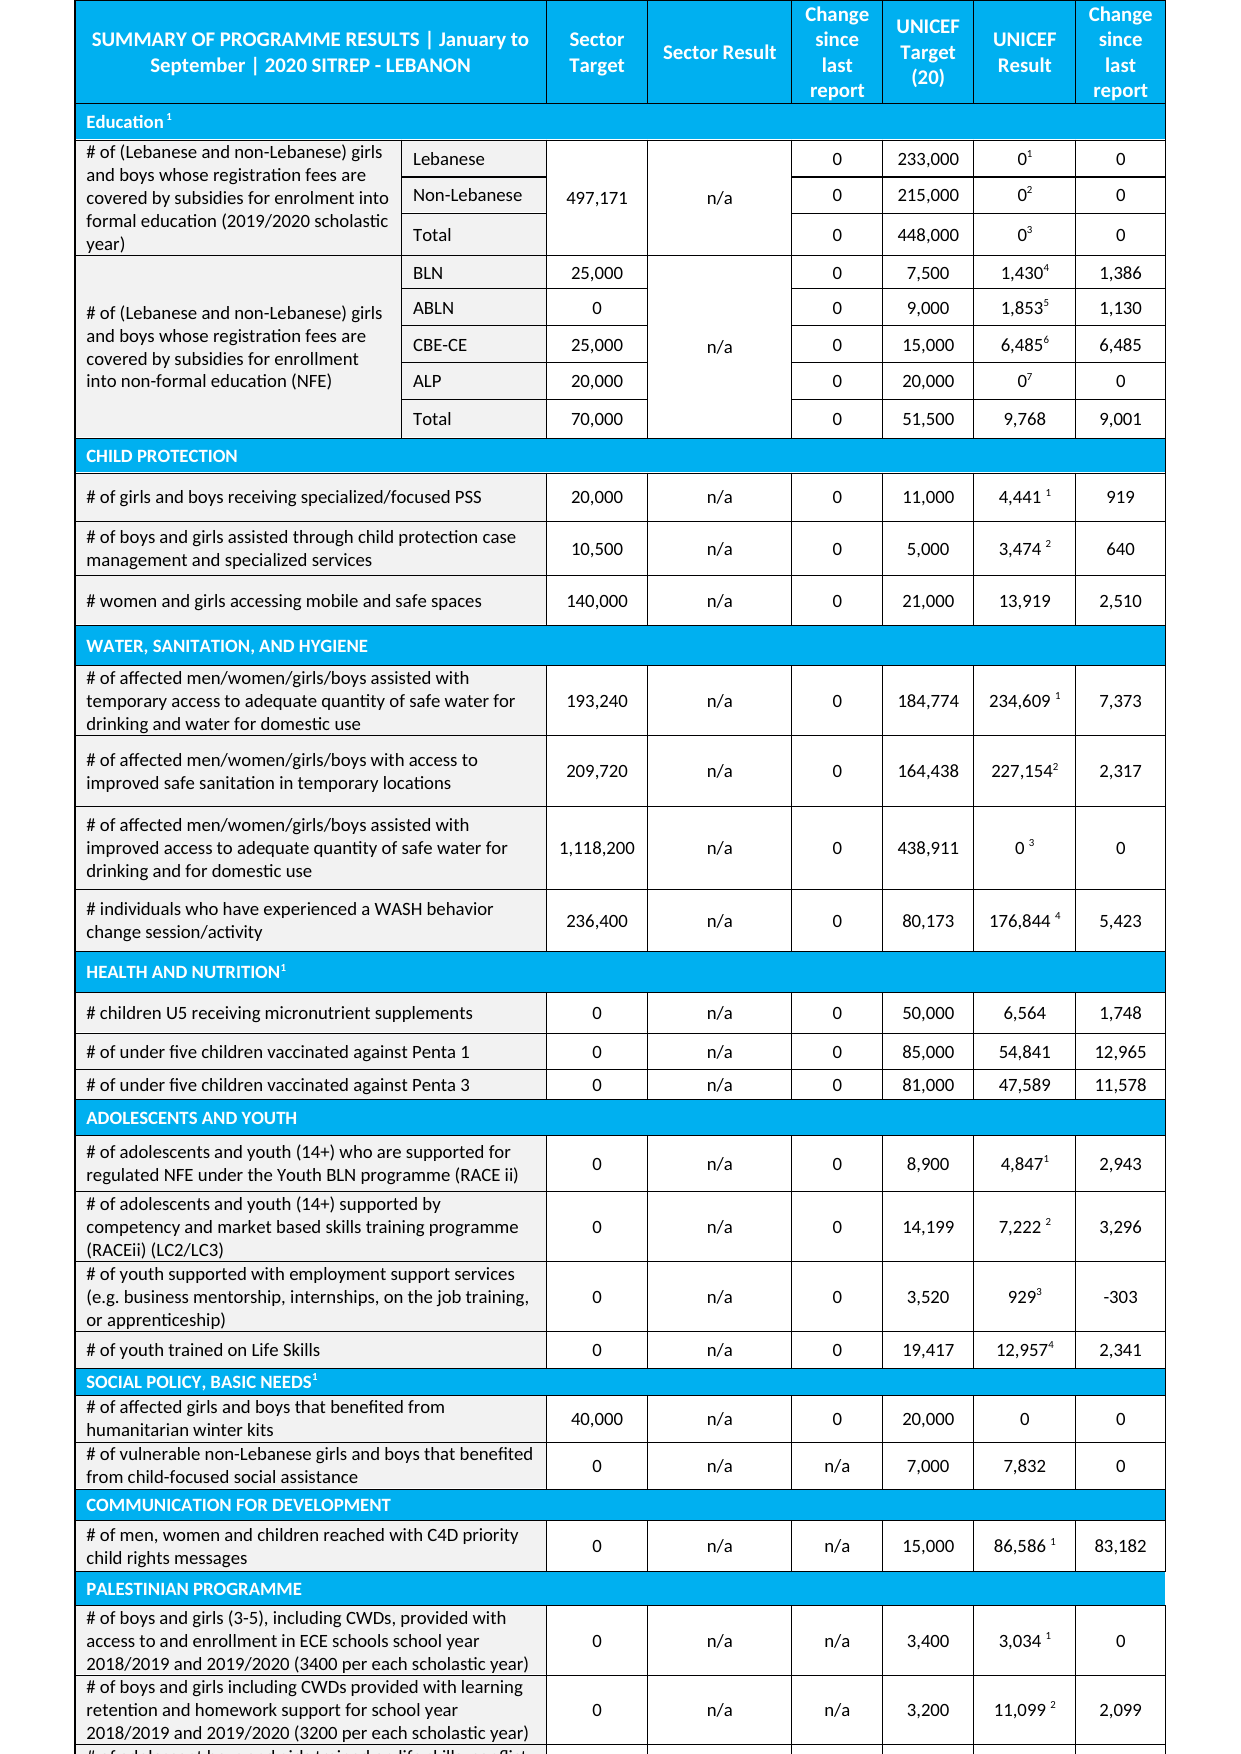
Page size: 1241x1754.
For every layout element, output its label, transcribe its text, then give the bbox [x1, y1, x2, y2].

table_header UNICEF Target (20) [883, 1, 973, 103]
table_cell 03 [974, 214, 1075, 255]
table_cell 0 [792, 141, 882, 176]
table_cell 86,586 1 [974, 1521, 1075, 1571]
table_cell 0 [792, 890, 882, 951]
table_cell 13,919 [974, 576, 1075, 624]
table_header SUMMARY OF PROGRAMME RESULTS | January to September | 2020 SITREP - LEBANON [76, 1, 546, 103]
table_cell 54,841 [974, 1034, 1075, 1069]
table_cell 0 [792, 1332, 882, 1368]
table_cell 497,171 [547, 141, 647, 255]
table_cell 4,441 1 [974, 474, 1075, 521]
table_cell 0 [547, 993, 647, 1032]
table_cell n/a [792, 1745, 882, 1754]
table_cell 9293 [974, 1262, 1075, 1331]
table_cell 2,099 [1076, 1676, 1165, 1744]
table_cell 20,000 [883, 1396, 973, 1442]
table_cell n/a [648, 1192, 791, 1261]
table_cell n/a [792, 1676, 882, 1744]
table_cell 47,589 [974, 1070, 1075, 1099]
table_cell 184,774 [883, 666, 973, 735]
table_cell 3,296 [1076, 1192, 1165, 1261]
table_cell # of (Lebanese and non-Lebanese) girls and boys whose registration fees are covered by subsidies for enrolment into formal education (2019/2020 scholastic year) [76, 141, 401, 255]
table_cell 0 [547, 1443, 647, 1488]
table_cell 20,000 [547, 363, 647, 399]
table_cell Education 1 [76, 104, 1165, 139]
table_cell # of men, women and children reached with C4D priority child rights messages [76, 1521, 546, 1571]
table_cell 0 3 [974, 807, 1075, 889]
table_cell 14,199 [883, 1192, 973, 1261]
table_header Sector Result [648, 1, 791, 103]
table_cell 11,578 [1076, 1070, 1165, 1099]
table_cell 0 [792, 576, 882, 624]
table_cell 0 [792, 326, 882, 362]
table_cell 0 [792, 178, 882, 212]
table_cell # of affected men/women/girls/boys assisted with improved access to adequate quantity of safe water for drinking and for domestic use [76, 807, 546, 889]
table_cell 0 [792, 214, 882, 255]
table_cell 0 [547, 289, 647, 325]
table_cell # of under five children vaccinated against Penta 1 [76, 1034, 546, 1069]
table_cell 209,720 [547, 736, 647, 806]
table_cell 3,474 2 [974, 522, 1075, 575]
table_cell 0 [792, 474, 882, 521]
table_cell # of boys and girls including CWDs provided with learning retention and homework support for school year 2018/2019 and 2019/2020 (3200 per each scholastic year) [76, 1676, 546, 1744]
table_cell 0 [792, 666, 882, 735]
table_cell 448,000 [883, 214, 973, 255]
table_cell Total [402, 214, 546, 255]
table_cell 01 [974, 141, 1075, 176]
table_cell 234,609 1 [974, 666, 1075, 735]
table_cell COMMUNICATION FOR DEVELOPMENT [76, 1490, 1165, 1520]
table_cell 0 [792, 256, 882, 288]
table_cell 0 [792, 1262, 882, 1331]
table_cell # individuals who have experienced a WASH behavior change session/activity [76, 890, 546, 951]
table_cell # of boys and girls (3-5), including CWDs, provided with access to and enrollment in ECE schools school year 2018/2019 and 2019/2020 (3400 per each scholastic year) [76, 1606, 546, 1674]
table_cell n/a [648, 993, 791, 1032]
table_cell 11,099 2 [974, 1676, 1075, 1744]
table_cell 85,000 [883, 1034, 973, 1069]
table_cell HEALTH AND NUTRITION1 [76, 952, 1165, 992]
table_cell 70,000 [547, 400, 647, 437]
table_cell 0 [1076, 807, 1165, 889]
table_cell n/a [648, 1396, 791, 1442]
table_cell 9,000 [883, 289, 973, 325]
table_cell 0 [1076, 1606, 1165, 1674]
table_cell 0 [974, 1396, 1075, 1442]
table_cell 51,500 [883, 400, 973, 437]
table_cell # of youth trained on Life Skills [76, 1332, 546, 1368]
table_cell 3,034 1 [974, 1606, 1075, 1674]
table_cell # of (Lebanese and non-Lebanese) girls and boys whose registration fees are covered by subsidies for enrollment into non-formal education (NFE) [76, 256, 401, 437]
table_cell PALESTINIAN PROGRAMME [76, 1572, 1165, 1605]
table_cell 7,832 [974, 1443, 1075, 1488]
table_cell 12,9574 [974, 1332, 1075, 1368]
table_cell 215,000 [883, 178, 973, 212]
table_cell 438,911 [883, 807, 973, 889]
table_cell n/a [648, 474, 791, 521]
table_cell 9,001 [1076, 400, 1165, 437]
table_cell # of affected men/women/girls/boys assisted with temporary access to adequate quantity of safe water for drinking and water for domestic use [76, 666, 546, 735]
table_cell 10,500 [547, 522, 647, 575]
table_cell 3,200 [883, 1676, 973, 1744]
table_cell 1,386 [1076, 256, 1165, 288]
table_cell 1,748 [1076, 993, 1165, 1032]
table_cell 25,000 [547, 326, 647, 362]
table_cell 0 [547, 1606, 647, 1674]
table_cell 1,130 [1076, 289, 1165, 325]
table_cell 0 [547, 1676, 647, 1744]
table_cell 12,965 [1076, 1034, 1165, 1069]
table_cell 233,000 [883, 141, 973, 176]
table_cell ADOLESCENTS AND YOUTH [76, 1100, 1165, 1135]
table_cell # children U5 receiving micronutrient supplements [76, 993, 546, 1032]
table_cell # of boys and girls assisted through child protection case management and specialized services [76, 522, 546, 575]
table_cell n/a [648, 576, 791, 624]
table_cell n/a [648, 1070, 791, 1099]
table_cell 02 [974, 178, 1075, 212]
table_cell n/a [648, 890, 791, 951]
table_cell 236,400 [547, 890, 647, 951]
table_cell 7,373 [1076, 666, 1165, 735]
table_cell 07 [974, 363, 1075, 399]
table_cell SOCIAL POLICY, BASIC NEEDS1 [76, 1369, 1165, 1395]
table_cell 8,900 [883, 1136, 973, 1191]
table_cell ALP [402, 363, 546, 399]
table_cell 6,564 [974, 993, 1075, 1032]
table_cell 1,000 [883, 1745, 973, 1754]
table_cell n/a [648, 1034, 791, 1069]
table_cell 0 [792, 400, 882, 437]
table_cell 227,1542 [974, 736, 1075, 806]
table_cell ABLN [402, 289, 546, 325]
table_cell -303 [1076, 1262, 1165, 1331]
table_cell 0 [792, 1396, 882, 1442]
table_cell n/a [648, 736, 791, 806]
table_cell n/a [648, 522, 791, 575]
table_cell 140,000 [547, 576, 647, 624]
table_cell 15,000 [883, 326, 973, 362]
table_cell 0 [792, 522, 882, 575]
table_cell n/a [648, 141, 791, 255]
table_header Change since last report [1076, 1, 1165, 103]
table_cell # of adolescents and youth (14+) supported by competency and market based skills training programme (RACEii) (LC2/LC3) [76, 1192, 546, 1261]
table_header Change since last report [792, 1, 882, 103]
table_cell # of vulnerable non-Lebanese girls and boys that benefited from child-focused social assistance [76, 1443, 546, 1488]
table_cell 0 [1076, 214, 1165, 255]
table_cell 0 [547, 1521, 647, 1571]
table_cell 0 [792, 807, 882, 889]
table_cell n/a [648, 1521, 791, 1571]
table_cell n/a [648, 1136, 791, 1191]
table_cell 21,000 [883, 576, 973, 624]
table_cell Total [402, 400, 546, 437]
table_cell # of adolescents and youth (14+) who are supported for regulated NFE under the Youth BLN programme (RACE ii) [76, 1136, 546, 1191]
table_cell # of affected girls and boys that benefited from humanitarian winter kits [76, 1396, 546, 1442]
table_cell 0 [792, 1136, 882, 1191]
table_cell 2,317 [1076, 736, 1165, 806]
table_cell 0 [792, 1070, 882, 1099]
table_cell 11,000 [883, 474, 973, 521]
table_cell n/a [648, 807, 791, 889]
table_cell 640 [1076, 522, 1165, 575]
table_cell n/a [648, 1262, 791, 1331]
table_cell 919 [1076, 474, 1165, 521]
table_cell 176,844 4 [974, 890, 1075, 951]
table_cell 81,000 [883, 1070, 973, 1099]
table_cell # of adolescent boys and girls trained on life skills, conflict resolution and healthy lifestyles [76, 1745, 546, 1754]
table_cell 0 [547, 1136, 647, 1191]
table_cell 0 [792, 736, 882, 806]
table_cell 40,000 [547, 1396, 647, 1442]
table_cell 5,000 [883, 522, 973, 575]
table_cell n/a [648, 666, 791, 735]
table_cell 0 [792, 1034, 882, 1069]
table_cell 1,8535 [974, 289, 1075, 325]
table_cell 0 [1076, 178, 1165, 212]
table_cell n/a [648, 256, 791, 437]
table_cell # of youth supported with employment support services (e.g. business mentorship, internships, on the job training, or apprenticeship) [76, 1262, 546, 1331]
table_cell 193,240 [547, 666, 647, 735]
table_cell 25,000 [547, 256, 647, 288]
table_cell 2,943 [1076, 1136, 1165, 1191]
table_cell 0 [547, 1745, 647, 1754]
table_cell 0 [1076, 1443, 1165, 1488]
table_cell n/a [648, 1443, 791, 1488]
table_cell 2,510 [1076, 576, 1165, 624]
table_cell BLN [402, 256, 546, 288]
table_cell 0 [547, 1034, 647, 1069]
table_cell 0 [792, 289, 882, 325]
table_cell 0 [792, 993, 882, 1032]
table_cell 15,000 [883, 1521, 973, 1571]
table_header Sector Target [547, 1, 647, 103]
table_cell 1,429 3 [974, 1745, 1075, 1754]
table_cell 7,500 [883, 256, 973, 288]
table_cell 342 [1076, 1745, 1165, 1754]
table_cell n/a [792, 1606, 882, 1674]
table_cell # of affected men/women/girls/boys with access to improved safe sanitation in temporary locations [76, 736, 546, 806]
table_cell 9,768 [974, 400, 1075, 437]
table_cell 20,000 [883, 363, 973, 399]
table_cell 80,173 [883, 890, 973, 951]
table_cell n/a [648, 1606, 791, 1674]
table_cell # of girls and boys receiving specialized/focused PSS [76, 474, 546, 521]
table_cell 5,423 [1076, 890, 1165, 951]
table_cell 50,000 [883, 993, 973, 1032]
table_cell 0 [1076, 363, 1165, 399]
table_cell WATER, SANITATION, AND HYGIENE [76, 626, 1165, 665]
table_cell 0 [1076, 141, 1165, 176]
table_cell 6,4856 [974, 326, 1075, 362]
table_cell 2,341 [1076, 1332, 1165, 1368]
table_cell 19,417 [883, 1332, 973, 1368]
table_cell # women and girls accessing mobile and safe spaces [76, 576, 546, 624]
table_cell 7,222 2 [974, 1192, 1075, 1261]
table_cell 164,438 [883, 736, 973, 806]
table_cell 3,520 [883, 1262, 973, 1331]
table_cell 20,000 [547, 474, 647, 521]
table_cell 0 [547, 1332, 647, 1368]
table_cell n/a [648, 1332, 791, 1368]
table_cell n/a [792, 1521, 882, 1571]
table_cell # of under five children vaccinated against Penta 3 [76, 1070, 546, 1099]
table_cell 0 [547, 1070, 647, 1099]
table_cell 4,8471 [974, 1136, 1075, 1191]
table_cell 3,400 [883, 1606, 973, 1674]
table_cell 0 [547, 1192, 647, 1261]
table_cell 83,182 [1076, 1521, 1165, 1571]
table_cell 6,485 [1076, 326, 1165, 362]
table_cell n/a [648, 1745, 791, 1754]
table_cell Lebanese [402, 141, 546, 176]
table_header UNICEF Result [974, 1, 1075, 103]
table_cell n/a [648, 1676, 791, 1744]
table_cell 0 [792, 363, 882, 399]
table_cell 0 [792, 1192, 882, 1261]
table_cell Non-Lebanese [402, 178, 546, 212]
table_cell CHILD PROTECTION [76, 439, 1165, 472]
table_cell 7,000 [883, 1443, 973, 1488]
table_cell 1,118,200 [547, 807, 647, 889]
table_cell 0 [1076, 1396, 1165, 1442]
table_cell 1,4304 [974, 256, 1075, 288]
table_cell 0 [547, 1262, 647, 1331]
table_cell n/a [792, 1443, 882, 1488]
table_cell CBE-CE [402, 326, 546, 362]
